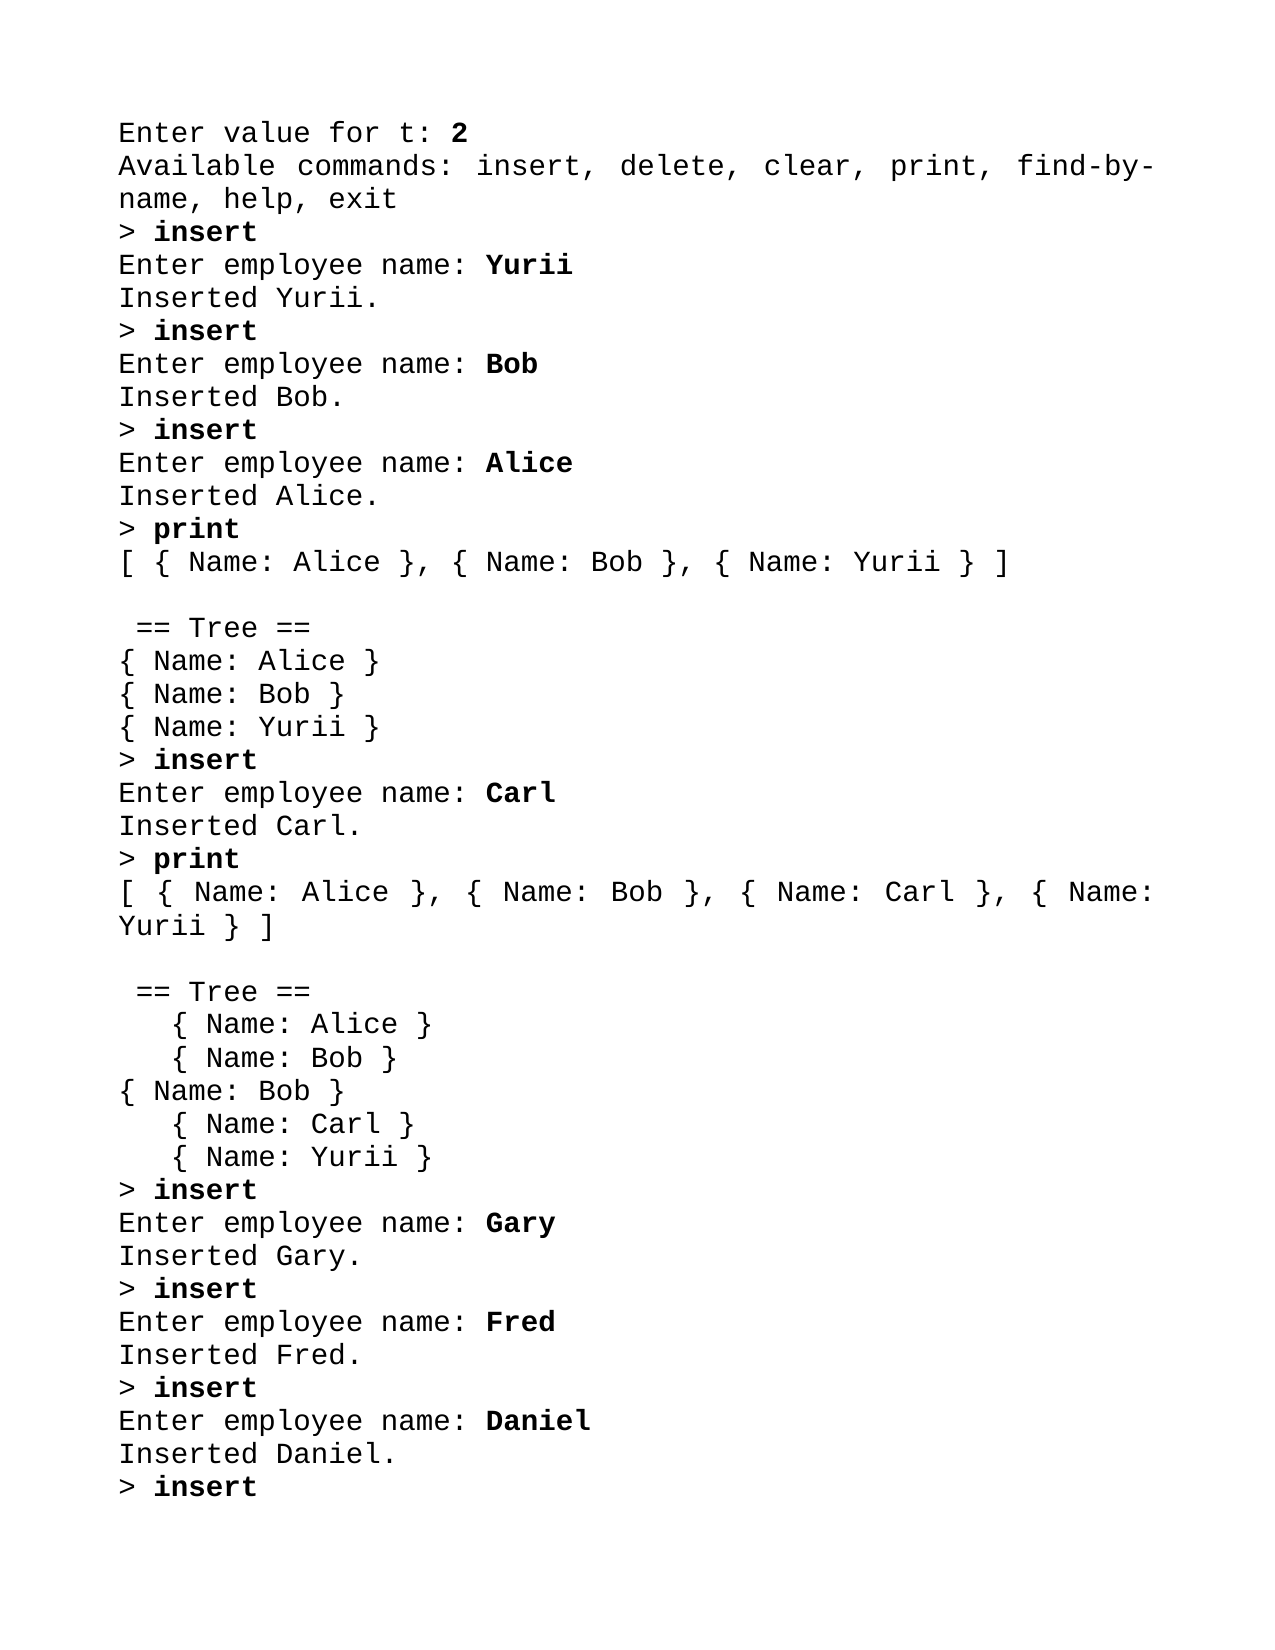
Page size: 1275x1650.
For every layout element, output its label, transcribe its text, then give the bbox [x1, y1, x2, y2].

text { Name: Carl } [118, 1109, 1157, 1142]
text == Tree == [118, 613, 1157, 646]
text > insert [118, 415, 1157, 448]
text Available commands: insert, delete, clear, print, find-by-name, help, exit [118, 151, 1157, 217]
text Enter employee name: Daniel [118, 1406, 1157, 1439]
text Inserted Gary. [118, 1241, 1157, 1274]
text [ { Name: Alice }, { Name: Bob }, { Name: Carl }, { Name: Yurii } ] [118, 878, 1157, 944]
text Enter employee name: Alice [118, 448, 1157, 481]
text Inserted Alice. [118, 481, 1157, 514]
text { Name: Alice } [118, 646, 1157, 679]
text Inserted Bob. [118, 382, 1157, 415]
text Enter employee name: Carl [118, 778, 1157, 812]
text Enter employee name: Fred [118, 1307, 1157, 1340]
text { Name: Yurii } [118, 1142, 1157, 1175]
text > insert [118, 1472, 1157, 1505]
text { Name: Yurii } [118, 712, 1157, 746]
text Inserted Daniel. [118, 1439, 1157, 1472]
text { Name: Alice } [118, 1010, 1157, 1043]
text [ { Name: Alice }, { Name: Bob }, { Name: Yurii } ] [118, 547, 1157, 580]
text > insert [118, 746, 1157, 778]
text Inserted Fred. [118, 1340, 1157, 1373]
text Inserted Carl. [118, 812, 1157, 844]
text > insert [118, 217, 1157, 250]
text { Name: Bob } [118, 679, 1157, 712]
text == Tree == [118, 977, 1157, 1010]
text > insert [118, 1175, 1157, 1208]
text { Name: Bob } [118, 1076, 1157, 1109]
text Inserted Yurii. [118, 283, 1157, 316]
text { Name: Bob } [118, 1043, 1157, 1076]
text > insert [118, 1274, 1157, 1307]
text > insert [118, 316, 1157, 349]
text Enter value for t: 2 [118, 118, 1157, 151]
text Enter employee name: Yurii [118, 250, 1157, 283]
text > print [118, 844, 1157, 878]
text > print [118, 514, 1157, 547]
text Enter employee name: Bob [118, 349, 1157, 382]
text Enter employee name: Gary [118, 1208, 1157, 1241]
text > insert [118, 1373, 1157, 1406]
